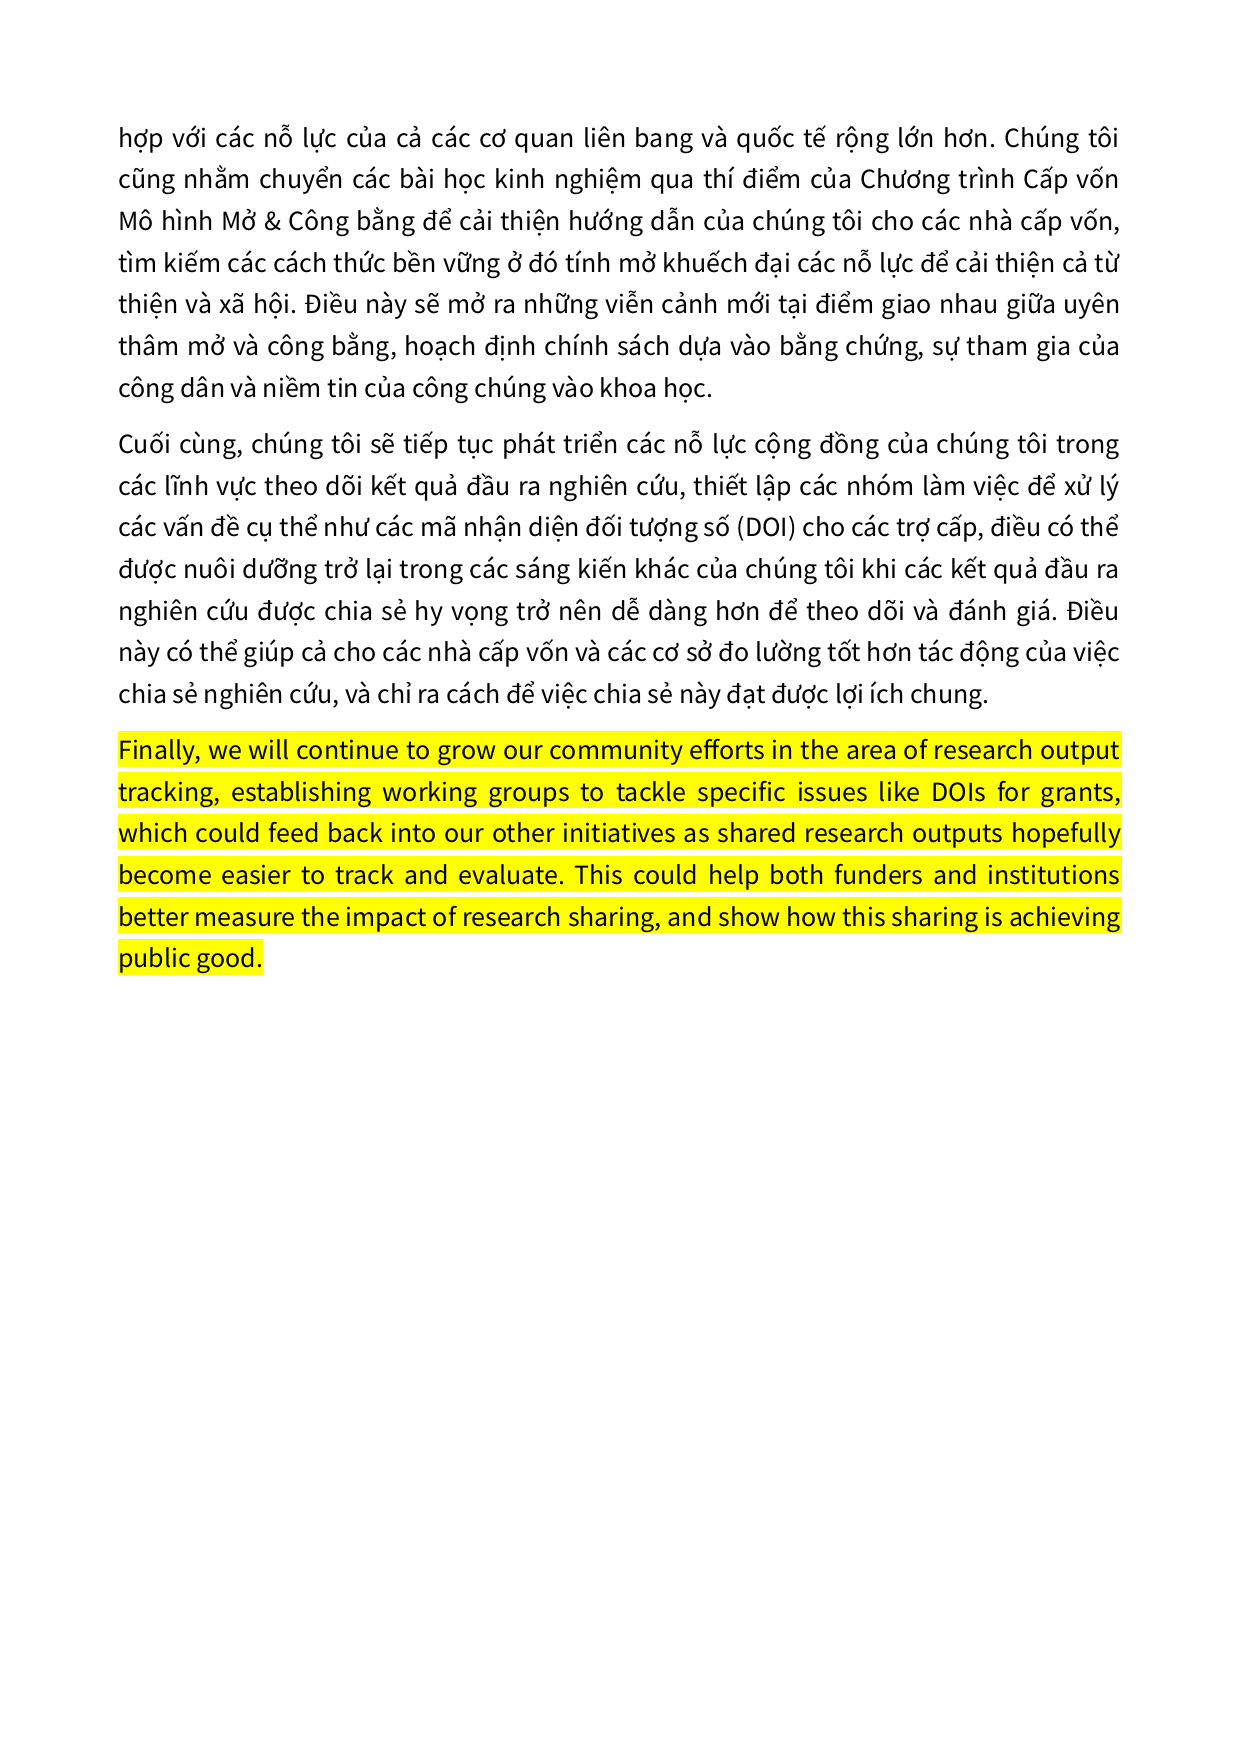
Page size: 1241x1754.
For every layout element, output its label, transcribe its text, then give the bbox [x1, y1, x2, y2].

text Finally, we will continue to grow our community efforts in the area of research output tracking, establishing working groups to tackle specific issues like DOIs for grants, which could feed back into our other initiatives as shared research outputs hopefully become easier to track and evaluate. This could help both funders and institutions better measure the impact of research sharing, and show how this sharing is achieving public good. [118, 731, 1122, 975]
text hợp với các nỗ lực của cả các cơ quan liên bang và quốc tế rộng lớn hơn. Chúng tôi cũng nhằm chuyển các bài học kinh nghiệm qua thí điểm của Chương trình Cấp vốn Mô hình Mở & Công bằng để cải thiện hướng dẫn của chúng tôi cho các nhà cấp vốn, tìm kiếm các cách thức bền vững ở đó tính mở khuếch đại các nỗ lực để cải thiện cả từ thiện và xã hội. Điều này sẽ mở ra những viễn cảnh mới tại điểm giao nhau giữa uyên thâm mở và công bằng, hoạch định chính sách dựa vào bằng chứng, sự tham gia của công dân và niềm tin của công chúng vào khoa học. [118, 118, 1122, 404]
text Cuối cùng, chúng tôi sẽ tiếp tục phát triển các nỗ lực cộng đồng của chúng tôi trong các lĩnh vực theo dõi kết quả đầu ra nghiên cứu, thiết lập các nhóm làm việc để xử lý các vấn đề cụ thể như các mã nhận diện đối tượng số (DOI) cho các trợ cấp, điều có thể được nuôi dưỡng trở lại trong các sáng kiến khác của chúng tôi khi các kết quả đầu ra nghiên cứu được chia sẻ hy vọng trở nên dễ dàng hơn để theo dõi và đánh giá. Điều này có thể giúp cả cho các nhà cấp vốn và các cơ sở đo lường tốt hơn tác động của việc chia sẻ nghiên cứu, và chỉ ra cách để việc chia sẻ này đạt được lợi ích chung. [118, 424, 1122, 711]
